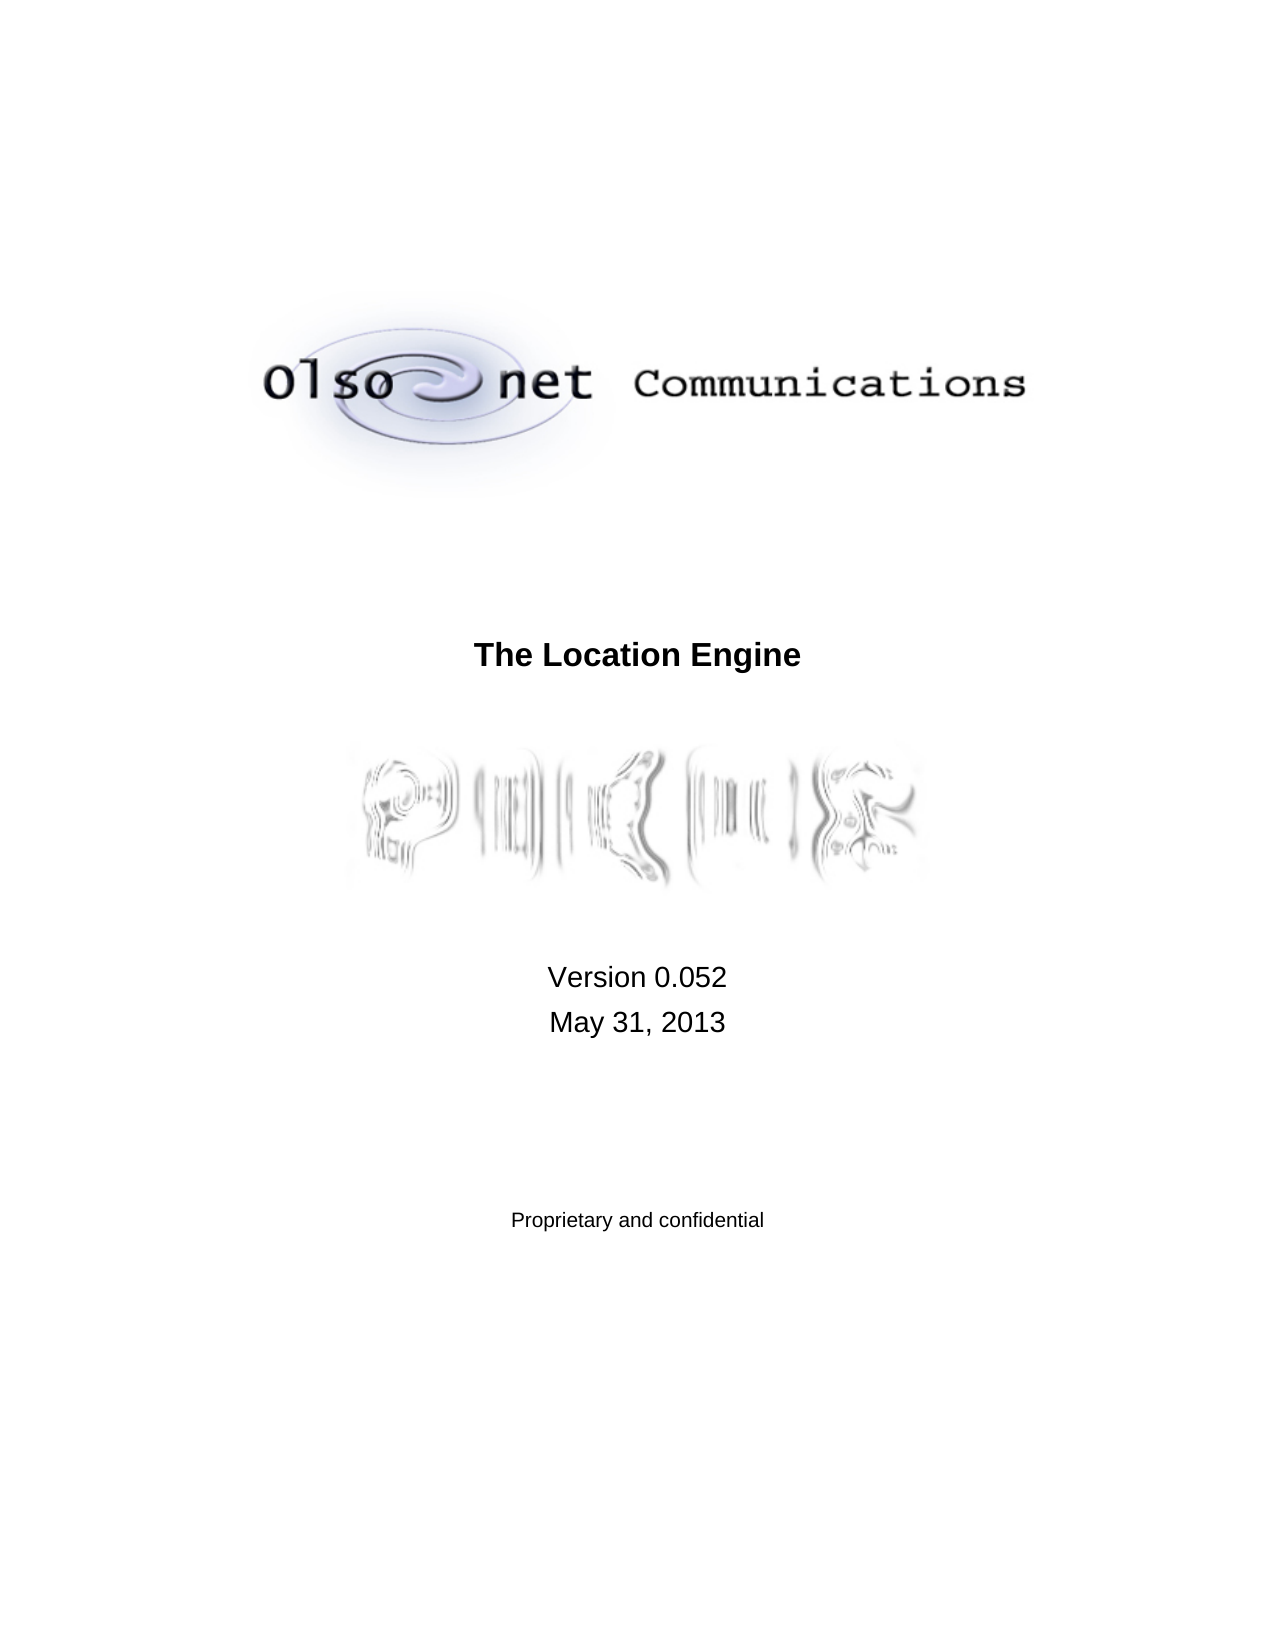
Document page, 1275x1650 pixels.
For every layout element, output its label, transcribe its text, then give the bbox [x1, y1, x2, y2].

subtitle The Location Engine [210, 636, 1065, 674]
picture [325, 722, 948, 954]
text Proprietary and confidential [210, 1209, 1065, 1232]
picture [241, 291, 1034, 498]
text May 31, 2013 [210, 1006, 1065, 1038]
text Version 0.052 [210, 961, 1065, 994]
